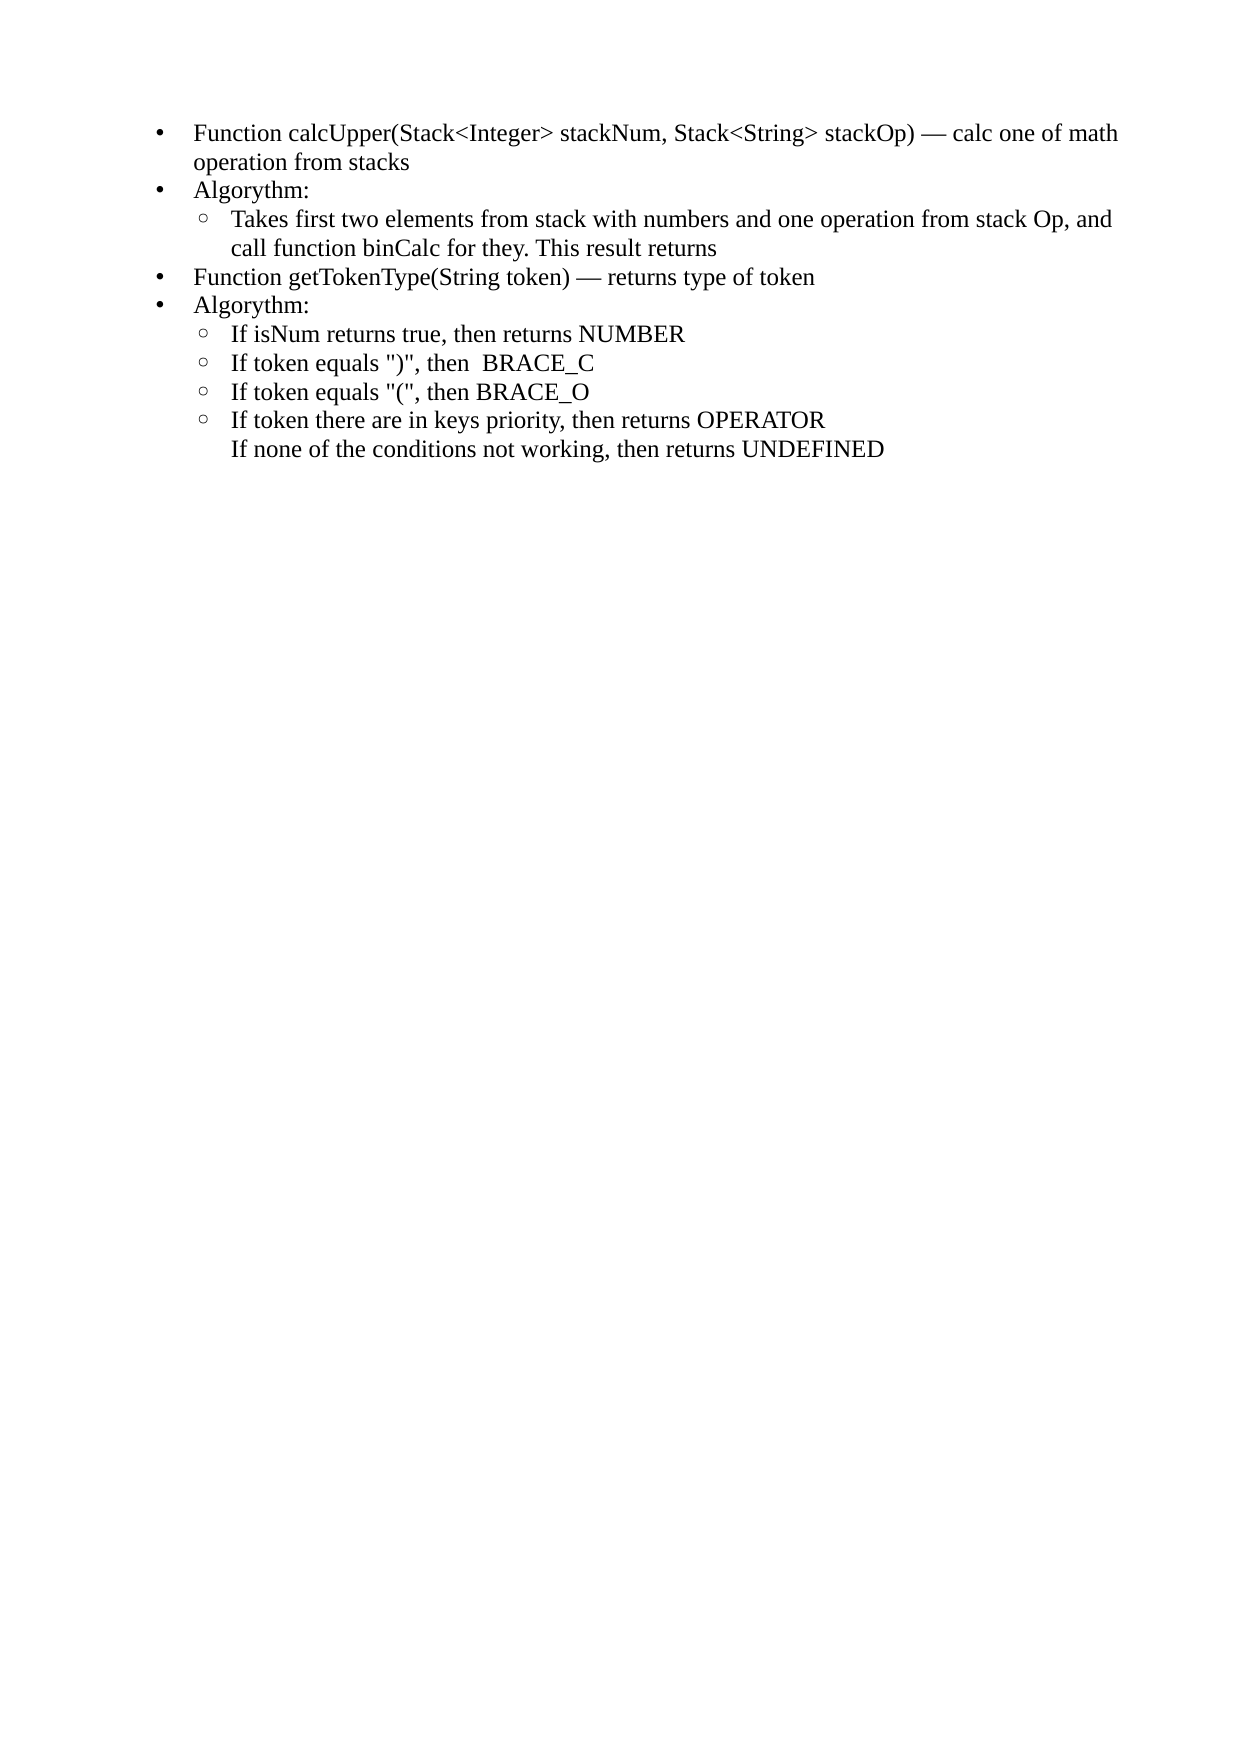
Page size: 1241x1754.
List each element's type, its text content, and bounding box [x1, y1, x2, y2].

list If token there are in keys priority, then returns OPERATOR [193, 406, 1122, 434]
list If token equals ")", then BRACE_C [193, 348, 1122, 377]
list Algorythm: [156, 291, 1122, 319]
list Function getTokenType(String token) — returns type of token [156, 262, 1122, 291]
list Takes first two elements from stack with numbers and one operation from stack Op, and call function binCalc for they. This result returns [193, 204, 1122, 262]
list Algorythm: [156, 176, 1122, 204]
list If token equals "(", then BRACE_O [193, 377, 1122, 406]
list If none of the conditions not working, then returns UNDEFINED [193, 434, 1122, 463]
list If isNum returns true, then returns NUMBER [193, 319, 1122, 348]
list Function calcUpper(Stack<Integer> stackNum, Stack<String> stackOp) — calc one of math operation from stacks [156, 118, 1122, 176]
